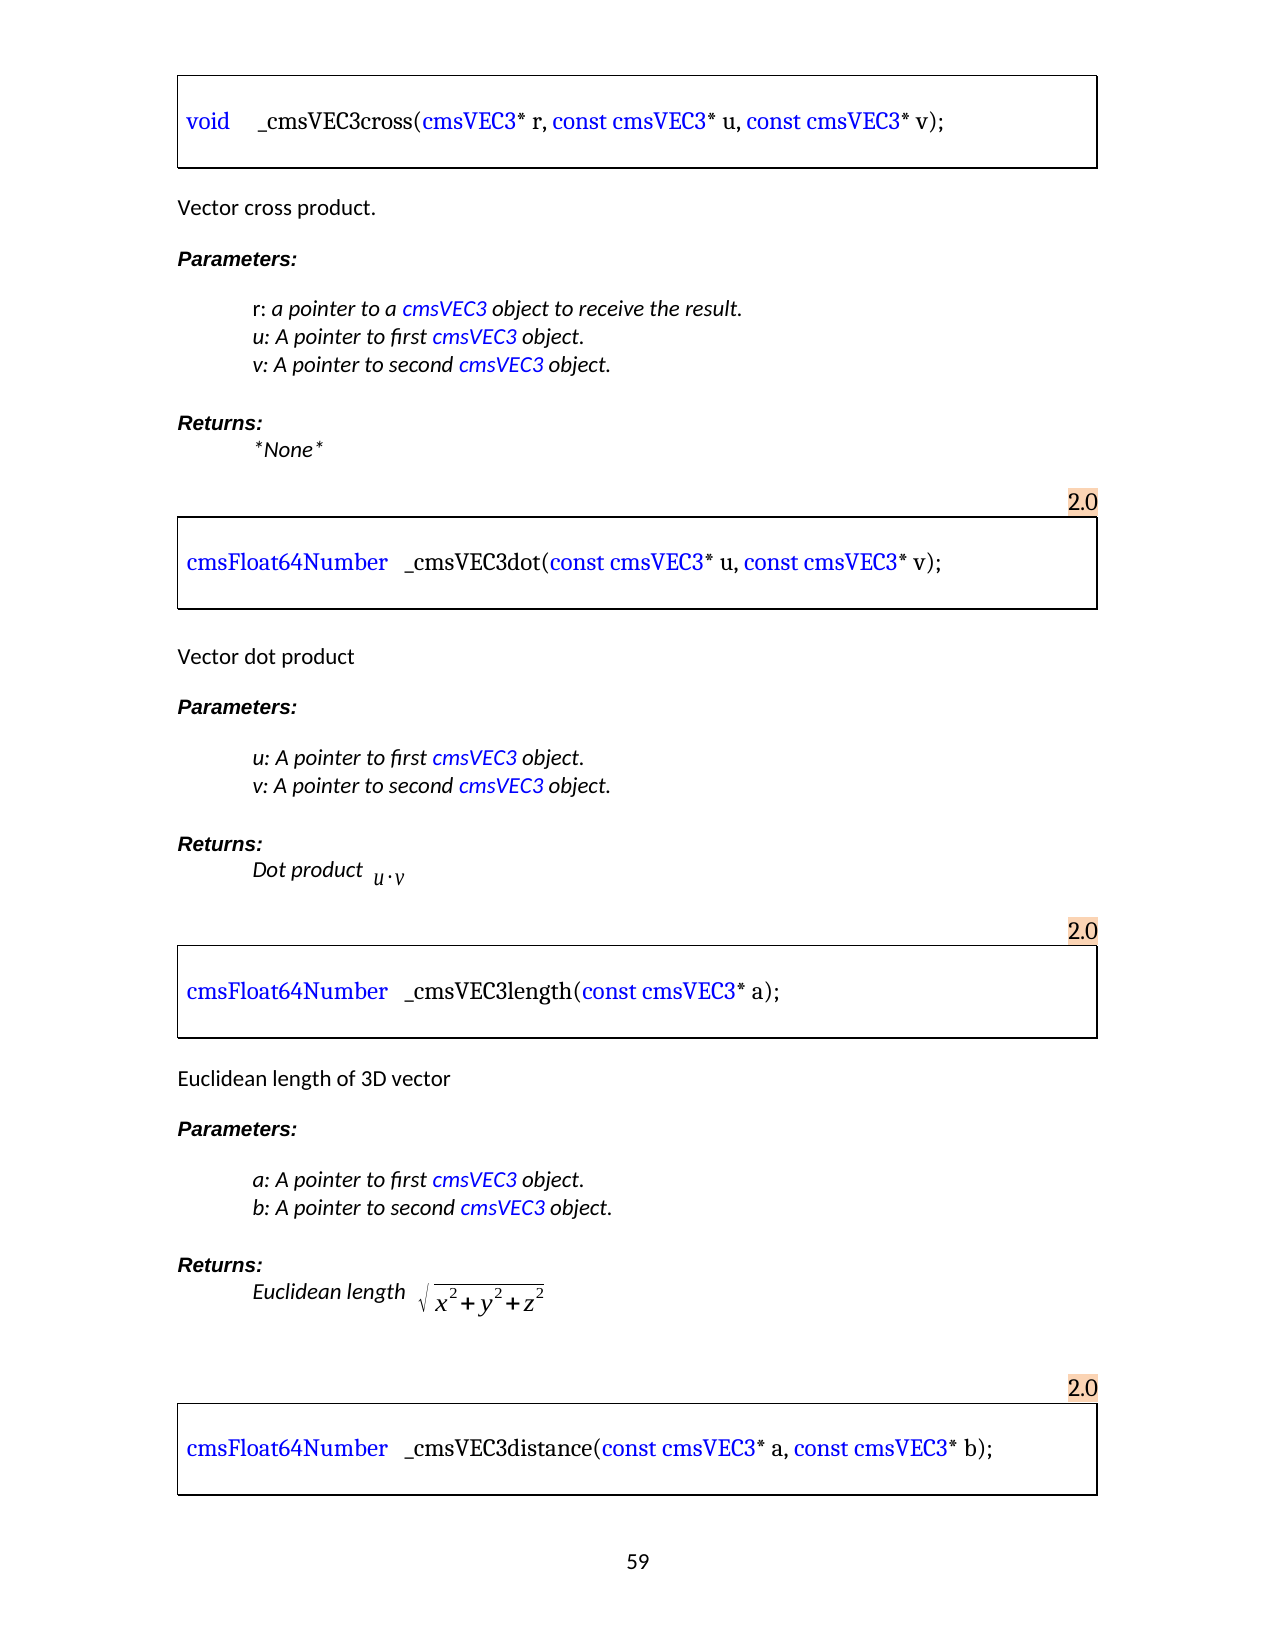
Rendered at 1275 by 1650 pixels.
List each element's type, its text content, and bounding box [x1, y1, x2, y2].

text r: a pointer to a cmsVEC3 object to receive the result. [177, 294, 1098, 322]
text u: A pointer to first cmsVEC3 object. [177, 743, 1098, 771]
text a: A pointer to first cmsVEC3 object. [177, 1165, 1098, 1193]
text v: A pointer to second cmsVEC3 object. [177, 771, 1098, 799]
text Parameters: [177, 695, 1098, 719]
text cmsFloat64Number _cmsVEC3length(const cmsVEC3* a); [178, 974, 1096, 1003]
text u: A pointer to first cmsVEC3 object. [177, 322, 1098, 351]
text 2.0 [177, 488, 1068, 516]
text Returns: [177, 831, 1098, 855]
text Euclidean length [177, 1277, 1098, 1317]
text cmsFloat64Number _cmsVEC3distance(const cmsVEC3* a, const cmsVEC3* b); [178, 1431, 1096, 1460]
text Vector cross product. [177, 193, 1098, 222]
text b: A pointer to second cmsVEC3 object. [177, 1193, 1098, 1221]
text Dot product [177, 855, 1098, 892]
text *None* [177, 435, 1098, 463]
text Returns: [177, 411, 1098, 435]
text v: A pointer to second cmsVEC3 object. [177, 351, 1098, 378]
text Parameters: [177, 1117, 1098, 1141]
text 2.0 [177, 917, 1068, 945]
text Euclidean length of 3D vector [177, 1064, 1098, 1092]
text 2.0 [177, 1374, 1068, 1402]
text cmsFloat64Number _cmsVEC3dot(const cmsVEC3* u, const cmsVEC3* v); [178, 545, 1096, 574]
text Returns: [177, 1253, 1098, 1277]
text Parameters: [177, 247, 1098, 271]
text void _cmsVEC3cross(cmsVEC3* r, const cmsVEC3* u, const cmsVEC3* v); [178, 104, 1096, 132]
text Vector dot product [177, 642, 1098, 670]
